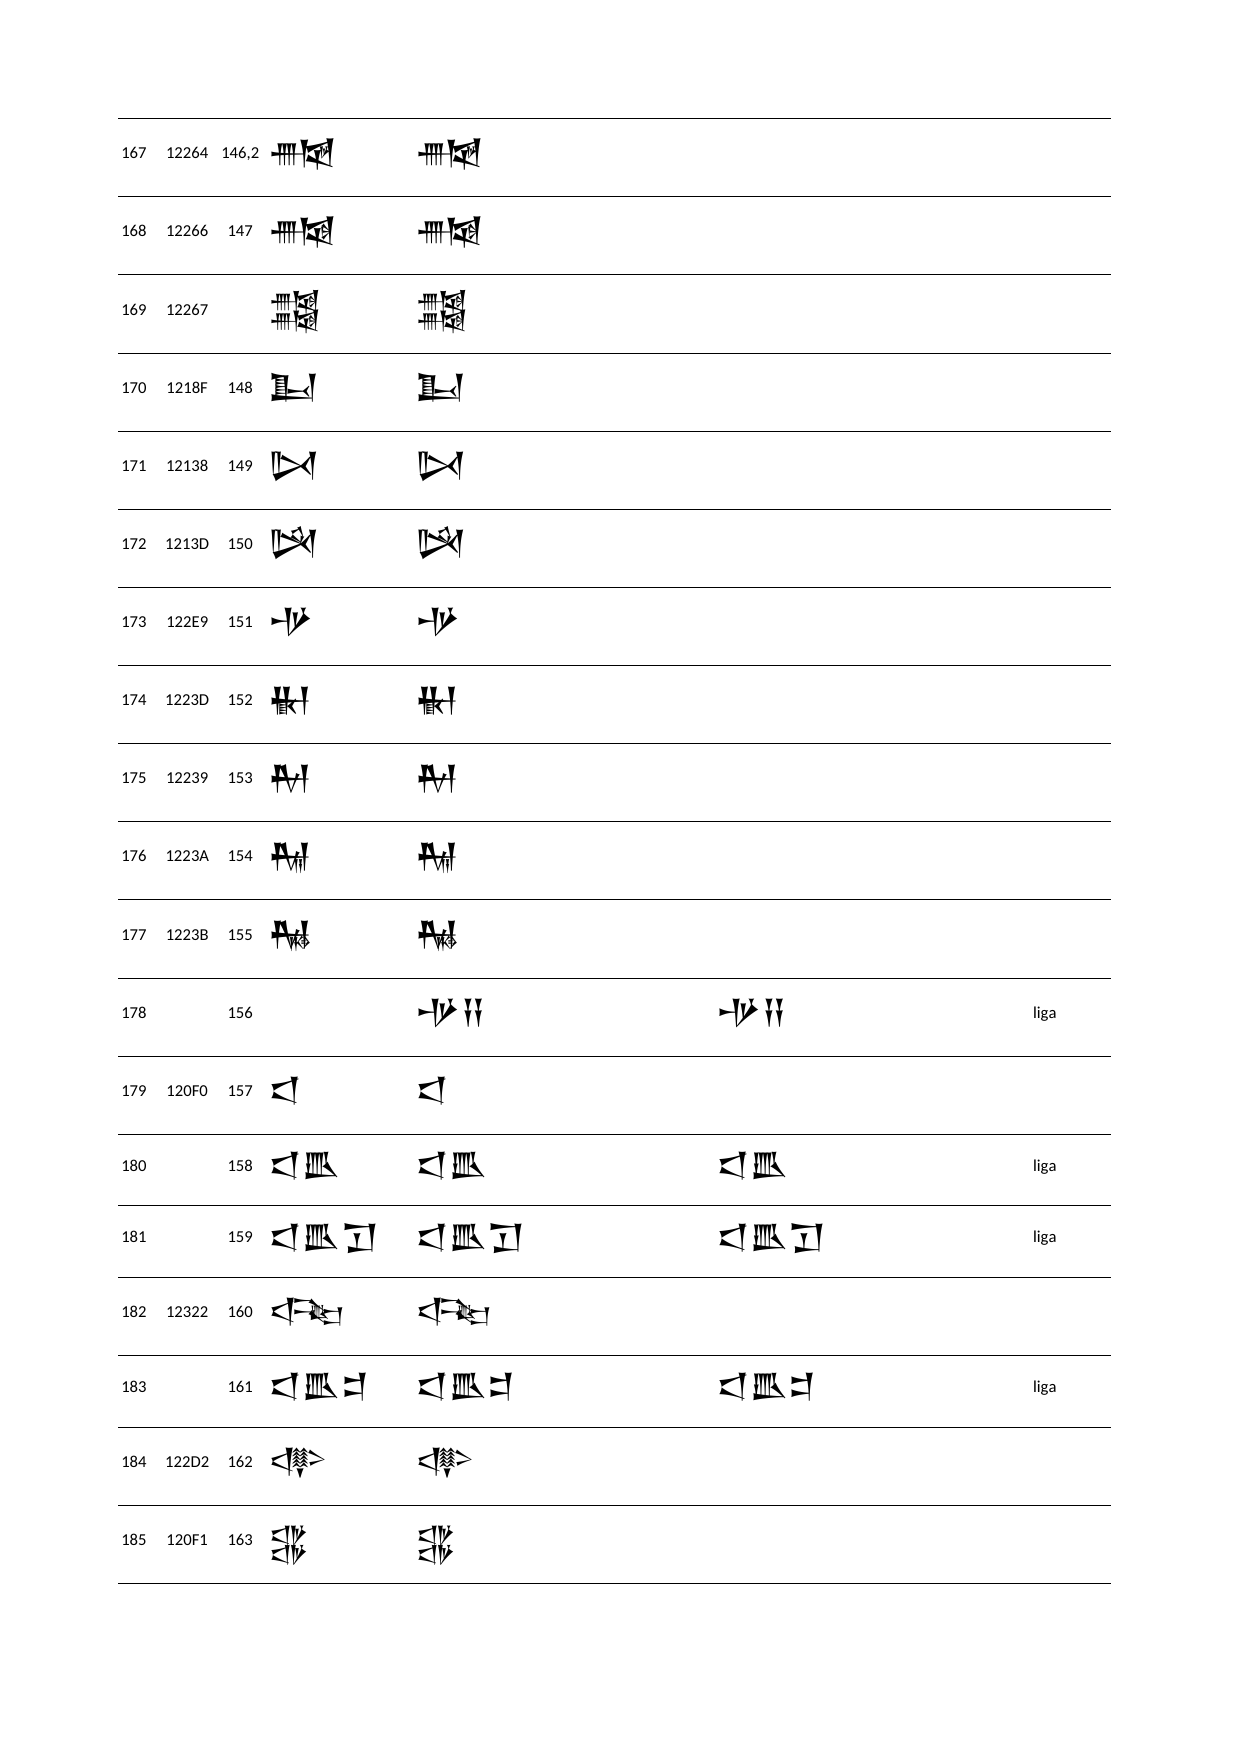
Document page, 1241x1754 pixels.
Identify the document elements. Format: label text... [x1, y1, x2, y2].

table_cell 𒈽 [266, 666, 412, 743]
table_cell 171 [118, 432, 160, 509]
table_cell [713, 432, 1030, 509]
table_cell 169 [118, 275, 160, 352]
table_cell 167 [118, 119, 160, 196]
table_cell [1030, 744, 1111, 821]
table_cell liga [1030, 1135, 1111, 1205]
table_cell 153 [214, 744, 266, 821]
table_cell 1213D [160, 510, 214, 587]
table_cell [1030, 1278, 1111, 1355]
table_cell [713, 744, 1030, 821]
table_cell [160, 1135, 214, 1205]
table_cell 𒉦 [266, 197, 412, 274]
table_cell 𒃰𒋺𒄑 [412, 1356, 713, 1427]
table_cell 146,2 [214, 119, 266, 196]
table_cell 𒆏 [412, 354, 713, 431]
table_cell 163 [214, 1506, 266, 1583]
table_cell 170 [118, 354, 160, 431]
table_cell 𒉤 [266, 119, 412, 196]
table_cell [1030, 119, 1111, 196]
table_cell 𒃰 [266, 1057, 412, 1134]
table_cell 𒃰𒋺 [412, 1135, 713, 1205]
table_cell 𒉧 [412, 275, 713, 352]
table_cell [713, 1057, 1030, 1134]
table_cell 12264 [160, 119, 214, 196]
table_cell [1030, 510, 1111, 587]
table_cell [1030, 432, 1111, 509]
table_cell 176 [118, 822, 160, 899]
table_cell [713, 900, 1030, 977]
table_cell 𒃰𒋺𒋛 [412, 1206, 713, 1277]
table_cell 𒋒 [412, 1428, 713, 1505]
table_cell 150 [214, 510, 266, 587]
table_cell 1218F [160, 354, 214, 431]
table_cell 178 [118, 979, 160, 1056]
table_cell 161 [214, 1356, 266, 1427]
table_cell 157 [214, 1057, 266, 1134]
table_cell 𒋩 [266, 588, 412, 665]
table_cell 159 [214, 1206, 266, 1277]
table_cell [713, 119, 1030, 196]
table_cell 𒌢 [266, 1278, 412, 1355]
table_cell [713, 1278, 1030, 1355]
table_cell 154 [214, 822, 266, 899]
table_cell liga [1030, 1356, 1111, 1427]
table_cell [1030, 197, 1111, 274]
table_cell 177 [118, 900, 160, 977]
table_cell 151 [214, 588, 266, 665]
table_cell [713, 1428, 1030, 1505]
table_cell [1030, 666, 1111, 743]
table_cell 12267 [160, 275, 214, 352]
table_cell 162 [214, 1428, 266, 1505]
table_cell [713, 822, 1030, 899]
table_cell 𒃰𒋺 [713, 1135, 1030, 1205]
table_cell 174 [118, 666, 160, 743]
table_cell 179 [118, 1057, 160, 1134]
table_cell 180 [118, 1135, 160, 1205]
table_cell [1030, 822, 1111, 899]
table_cell [713, 275, 1030, 352]
table_cell 𒋩 [412, 588, 713, 665]
table_cell 𒃰𒋺𒋛 [266, 1206, 412, 1277]
table_cell 𒄽 [412, 510, 713, 587]
table_cell 183 [118, 1356, 160, 1427]
table_cell [713, 1506, 1030, 1583]
table_cell 160 [214, 1278, 266, 1355]
table_cell [1030, 354, 1111, 431]
table_cell 172 [118, 510, 160, 587]
table_cell 𒉤 [412, 119, 713, 196]
table_cell liga [1030, 1206, 1111, 1277]
table_cell 12266 [160, 197, 214, 274]
table_cell 1223D [160, 666, 214, 743]
table_cell 152 [214, 666, 266, 743]
table_cell 𒄸 [266, 432, 412, 509]
table_cell 𒃰𒋺𒋛 [713, 1206, 1030, 1277]
table_cell 𒃱 [266, 1506, 412, 1583]
table_cell 155 [214, 900, 266, 977]
table_cell 148 [214, 354, 266, 431]
table_cell 185 [118, 1506, 160, 1583]
table_cell 𒄽 [266, 510, 412, 587]
table_cell [160, 979, 214, 1056]
table_cell 𒋩𒍝 [713, 979, 1030, 1056]
table_cell 12138 [160, 432, 214, 509]
table_cell 149 [214, 432, 266, 509]
table_cell 𒈻 [266, 900, 412, 977]
table_cell 12322 [160, 1278, 214, 1355]
table_cell 175 [118, 744, 160, 821]
table_cell 1223A [160, 822, 214, 899]
table_cell 122E9 [160, 588, 214, 665]
table_cell [1030, 1506, 1111, 1583]
table_cell [713, 510, 1030, 587]
table_cell [1030, 1428, 1111, 1505]
table_cell [1030, 275, 1111, 352]
table_cell 120F0 [160, 1057, 214, 1134]
table_cell 𒄸 [412, 432, 713, 509]
table_cell 120F1 [160, 1506, 214, 1583]
table_cell [1030, 1057, 1111, 1134]
table_cell 𒌢 [412, 1278, 713, 1355]
table_cell 𒃰𒋺𒄑 [266, 1356, 412, 1427]
table_cell 𒈻 [412, 900, 713, 977]
table_cell 𒈺 [412, 822, 713, 899]
table_cell 182 [118, 1278, 160, 1355]
table_cell 168 [118, 197, 160, 274]
table_cell [160, 1356, 214, 1427]
table_cell [713, 588, 1030, 665]
table_cell 𒃰 [412, 1057, 713, 1134]
table_cell 𒈺 [266, 822, 412, 899]
table_cell 173 [118, 588, 160, 665]
table_cell 𒈹 [266, 744, 412, 821]
table_cell 147 [214, 197, 266, 274]
table_cell [1030, 588, 1111, 665]
table_cell 122D2 [160, 1428, 214, 1505]
table_cell 𒃰𒋺 [266, 1135, 412, 1205]
table_cell 𒈽 [412, 666, 713, 743]
table_cell 𒆏 [266, 354, 412, 431]
table_cell [1030, 900, 1111, 977]
table_cell [713, 197, 1030, 274]
table_cell 𒉧 [266, 275, 412, 352]
table_cell [266, 979, 412, 1056]
table_cell 𒉦 [412, 197, 713, 274]
table_cell 𒋩𒍝 [412, 979, 713, 1056]
table_cell 181 [118, 1206, 160, 1277]
table_cell 𒋒 [266, 1428, 412, 1505]
table_cell liga [1030, 979, 1111, 1056]
table_cell 184 [118, 1428, 160, 1505]
table_cell 156 [214, 979, 266, 1056]
table_cell 𒃰𒋺𒄑 [713, 1356, 1030, 1427]
table_cell [160, 1206, 214, 1277]
table_cell 1223B [160, 900, 214, 977]
table_cell 𒃱 [412, 1506, 713, 1583]
table_cell [214, 275, 266, 352]
table_cell 12239 [160, 744, 214, 821]
table_cell [713, 666, 1030, 743]
table_cell 𒈹 [412, 744, 713, 821]
table_cell [713, 354, 1030, 431]
table_cell 158 [214, 1135, 266, 1205]
